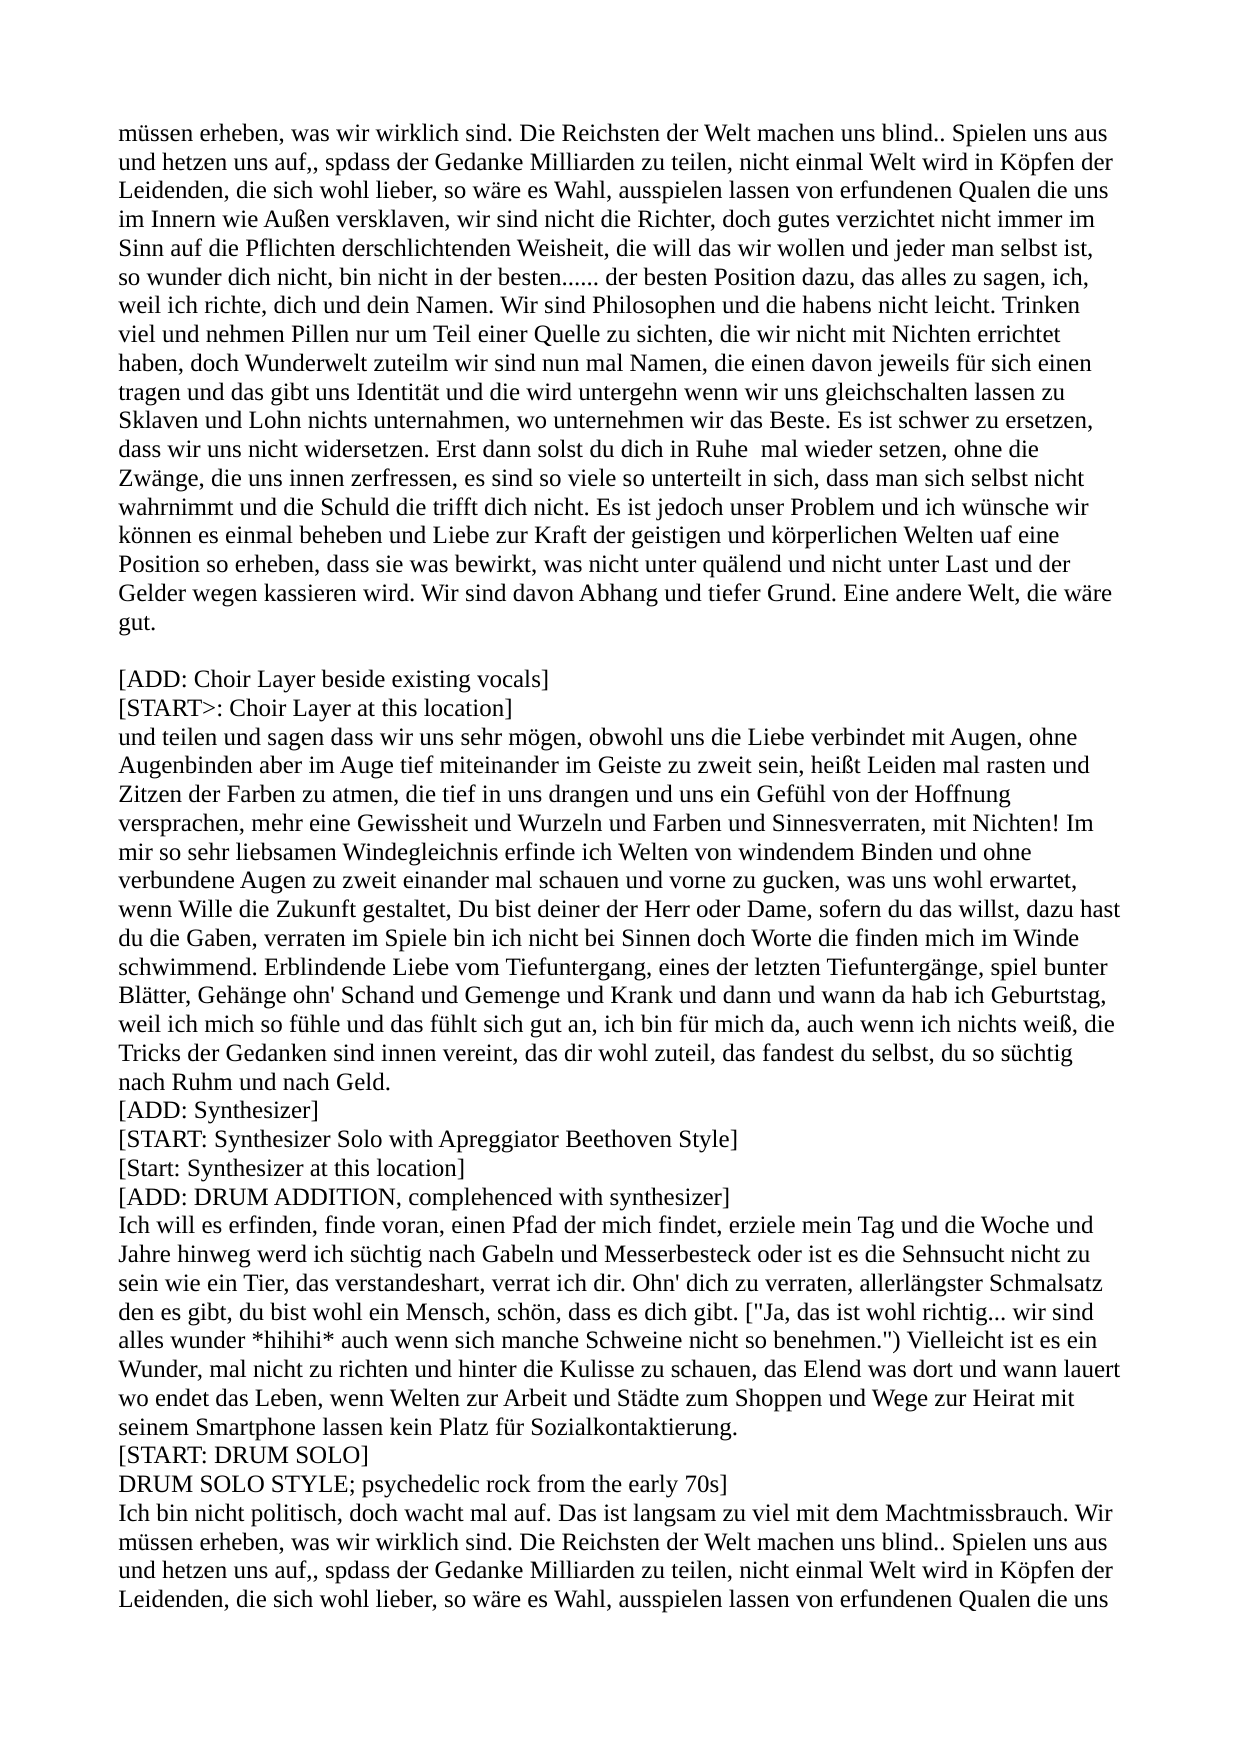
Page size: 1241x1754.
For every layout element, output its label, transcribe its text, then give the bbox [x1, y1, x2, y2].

text müssen erheben, was wir wirklich sind. Die Reichsten der Welt machen uns blind.. Spielen uns aus und hetzen uns auf,, spdass der Gedanke Milliarden zu teilen, nicht einmal Welt wird in Köpfen der Leidenden, die sich wohl lieber, so wäre es Wahl, ausspielen lassen von erfundenen Qualen die uns im Innern wie Außen versklaven, wir sind nicht die Richter, doch gutes verzichtet nicht immer im Sinn auf die Pflichten derschlichtenden Weisheit, die will das wir wollen und jeder man selbst ist, so wunder dich nicht, bin nicht in der besten...... der besten Position dazu, das alles zu sagen, ich, weil ich richte, dich und dein Namen. Wir sind Philosophen und die habens nicht leicht. Trinken viel und nehmen Pillen nur um Teil einer Quelle zu sichten, die wir nicht mit Nichten errichtet haben, doch Wunderwelt zuteilm wir sind nun mal Namen, die einen davon jeweils für sich einen tragen und das gibt uns Identität und die wird untergehn wenn wir uns gleichschalten lassen zu Sklaven und Lohn nichts unternahmen, wo unternehmen wir das Beste. Es ist schwer zu ersetzen, dass wir uns nicht widersetzen. Erst dann solst du dich in Ruhe mal wieder setzen, ohne die Zwänge, die uns innen zerfressen, es sind so viele so unterteilt in sich, dass man sich selbst nicht wahrnimmt und die Schuld die trifft dich nicht. Es ist jedoch unser Problem und ich wünsche wir können es einmal beheben und Liebe zur Kraft der geistigen und körperlichen Welten uaf eine Position so erheben, dass sie was bewirkt, was nicht unter quälend und nicht unter Last und der Gelder wegen kassieren wird. Wir sind davon Abhang und tiefer Grund. Eine andere Welt, die wäre gut. [118, 118, 1122, 636]
text und teilen und sagen dass wir uns sehr mögen, obwohl uns die Liebe verbindet mit Augen, ohne Augenbinden aber im Auge tief miteinander im Geiste zu zweit sein, heißt Leiden mal rasten und Zitzen der Farben zu atmen, die tief in uns drangen und uns ein Gefühl von der Hoffnung versprachen, mehr eine Gewissheit und Wurzeln und Farben und Sinnesverraten, mit Nichten! Im mir so sehr liebsamen Windegleichnis erfinde ich Welten von windendem Binden und ohne verbundene Augen zu zweit einander mal schauen und vorne zu gucken, was uns wohl erwartet, wenn Wille die Zukunft gestaltet, Du bist deiner der Herr oder Dame, sofern du das willst, dazu hast du die Gaben, verraten im Spiele bin ich nicht bei Sinnen doch Worte die finden mich im Winde schwimmend. Erblindende Liebe vom Tiefuntergang, eines der letzten Tiefuntergänge, spiel bunter Blätter, Gehänge ohn' Schand und Gemenge und Krank und dann und wann da hab ich Geburtstag, weil ich mich so fühle und das fühlt sich gut an, ich bin für mich da, auch wenn ich nichts weiß, die Tricks der Gedanken sind innen vereint, das dir wohl zuteil, das fandest du selbst, du so süchtig nach Ruhm und nach Geld. [118, 722, 1122, 1096]
text [START: Synthesizer Solo with Apreggiator Beethoven Style] [118, 1124, 1122, 1153]
text [ADD: DRUM ADDITION, complehenced with synthesizer] [118, 1182, 1122, 1211]
text [START>: Choir Layer at this location] [118, 693, 1122, 722]
text [ADD: Synthesizer] [118, 1096, 1122, 1124]
text Ich bin nicht politisch, doch wacht mal auf. Das ist langsam zu viel mit dem Machtmissbrauch. Wir müssen erheben, was wir wirklich sind. Die Reichsten der Welt machen uns blind.. Spielen uns aus und hetzen uns auf,, spdass der Gedanke Milliarden zu teilen, nicht einmal Welt wird in Köpfen der Leidenden, die sich wohl lieber, so wäre es Wahl, ausspielen lassen von erfundenen Qualen die uns [118, 1498, 1122, 1613]
text [Start: Synthesizer at this location] [118, 1153, 1122, 1182]
text DRUM SOLO STYLE; psychedelic rock from the early 70s] [118, 1469, 1122, 1498]
text [START: DRUM SOLO] [118, 1441, 1122, 1469]
text Ich will es erfinden, finde voran, einen Pfad der mich findet, erziele mein Tag und die Woche und Jahre hinweg werd ich süchtig nach Gabeln und Messerbesteck oder ist es die Sehnsucht nicht zu sein wie ein Tier, das verstandeshart, verrat ich dir. Ohn' dich zu verraten, allerlängster Schmalsatz den es gibt, du bist wohl ein Mensch, schön, dass es dich gibt. ["Ja, das ist wohl richtig... wir sind alles wunder *hihihi* auch wenn sich manche Schweine nicht so benehmen.") Vielleicht ist es ein Wunder, mal nicht zu richten und hinter die Kulisse zu schauen, das Elend was dort und wann lauert wo endet das Leben, wenn Welten zur Arbeit und Städte zum Shoppen und Wege zur Heirat mit seinem Smartphone lassen kein Platz für Sozialkontaktierung. [118, 1211, 1122, 1441]
text [ADD: Choir Layer beside existing vocals] [118, 664, 1122, 693]
